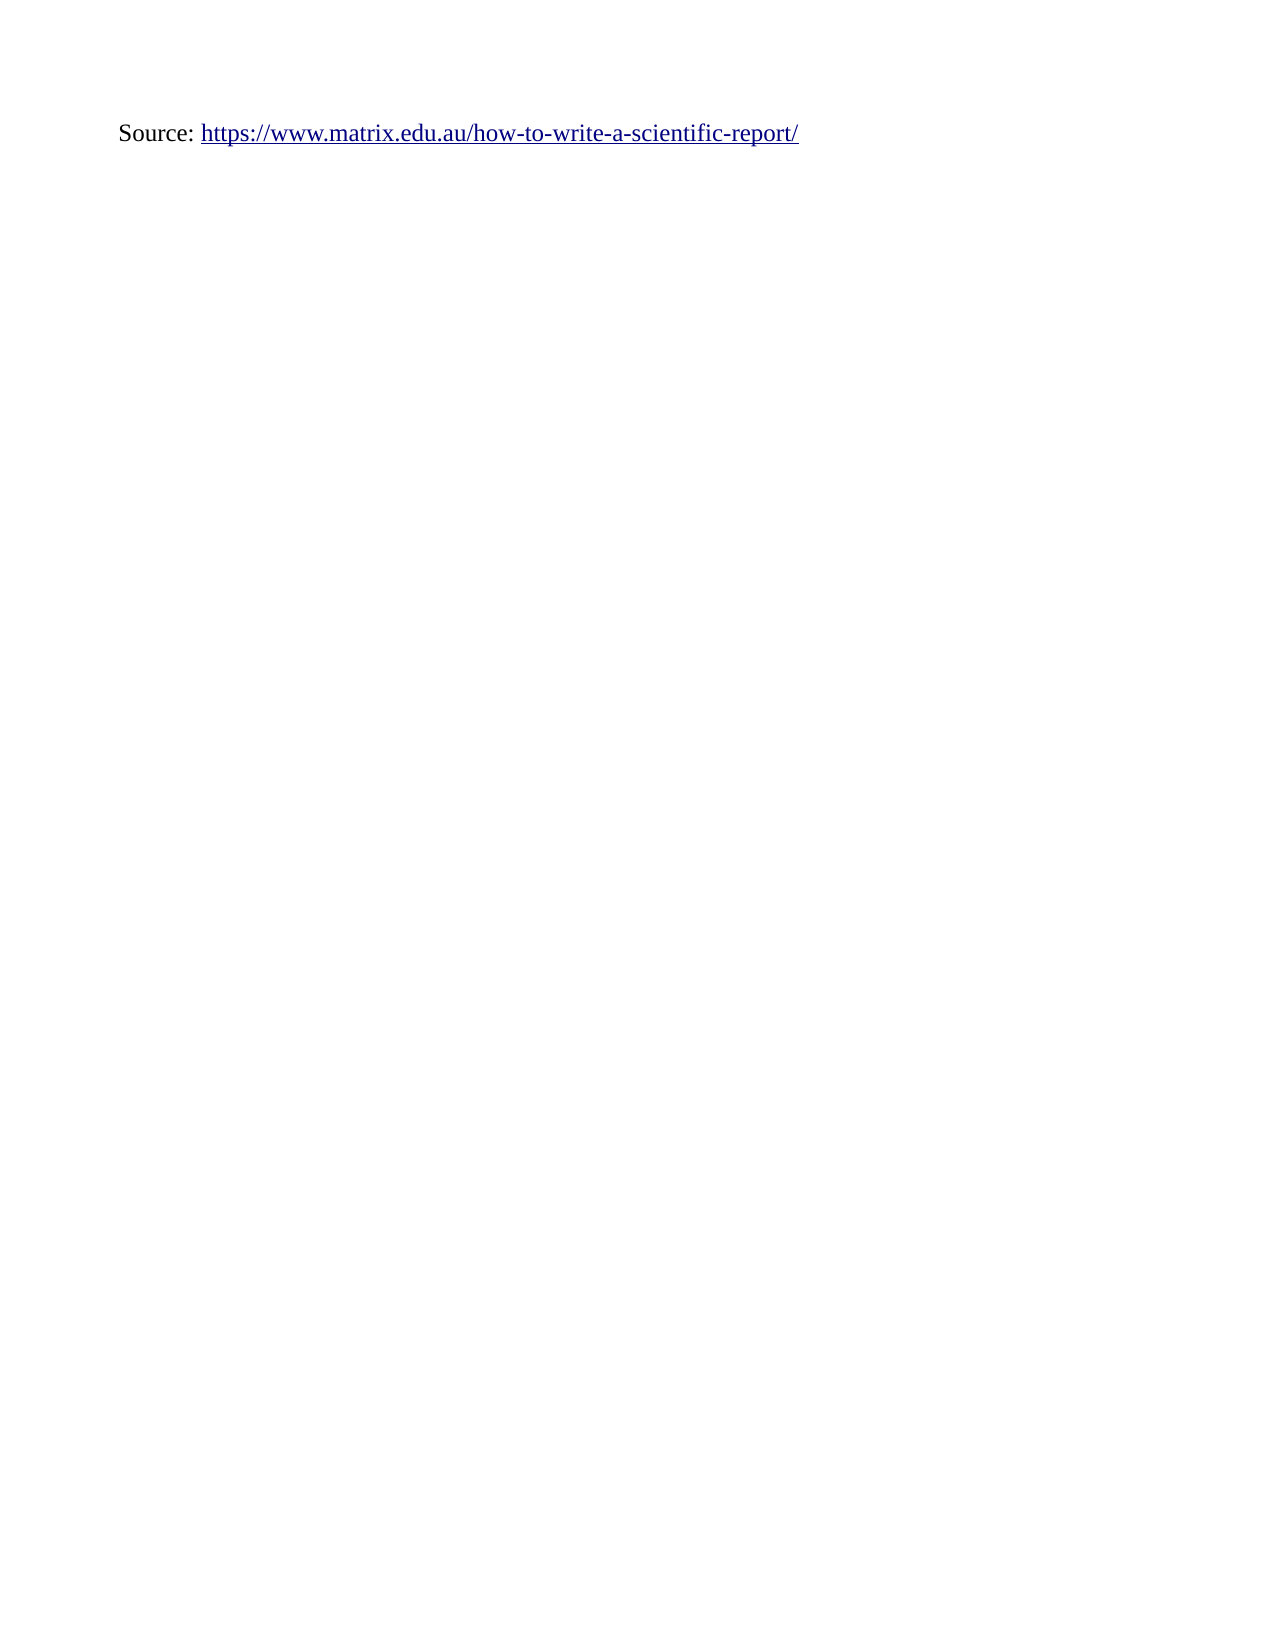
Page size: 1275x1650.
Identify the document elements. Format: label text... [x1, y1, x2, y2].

text Source: https://www.matrix.edu.au/how-to-write-a-scientific-report/ [118, 118, 1157, 147]
